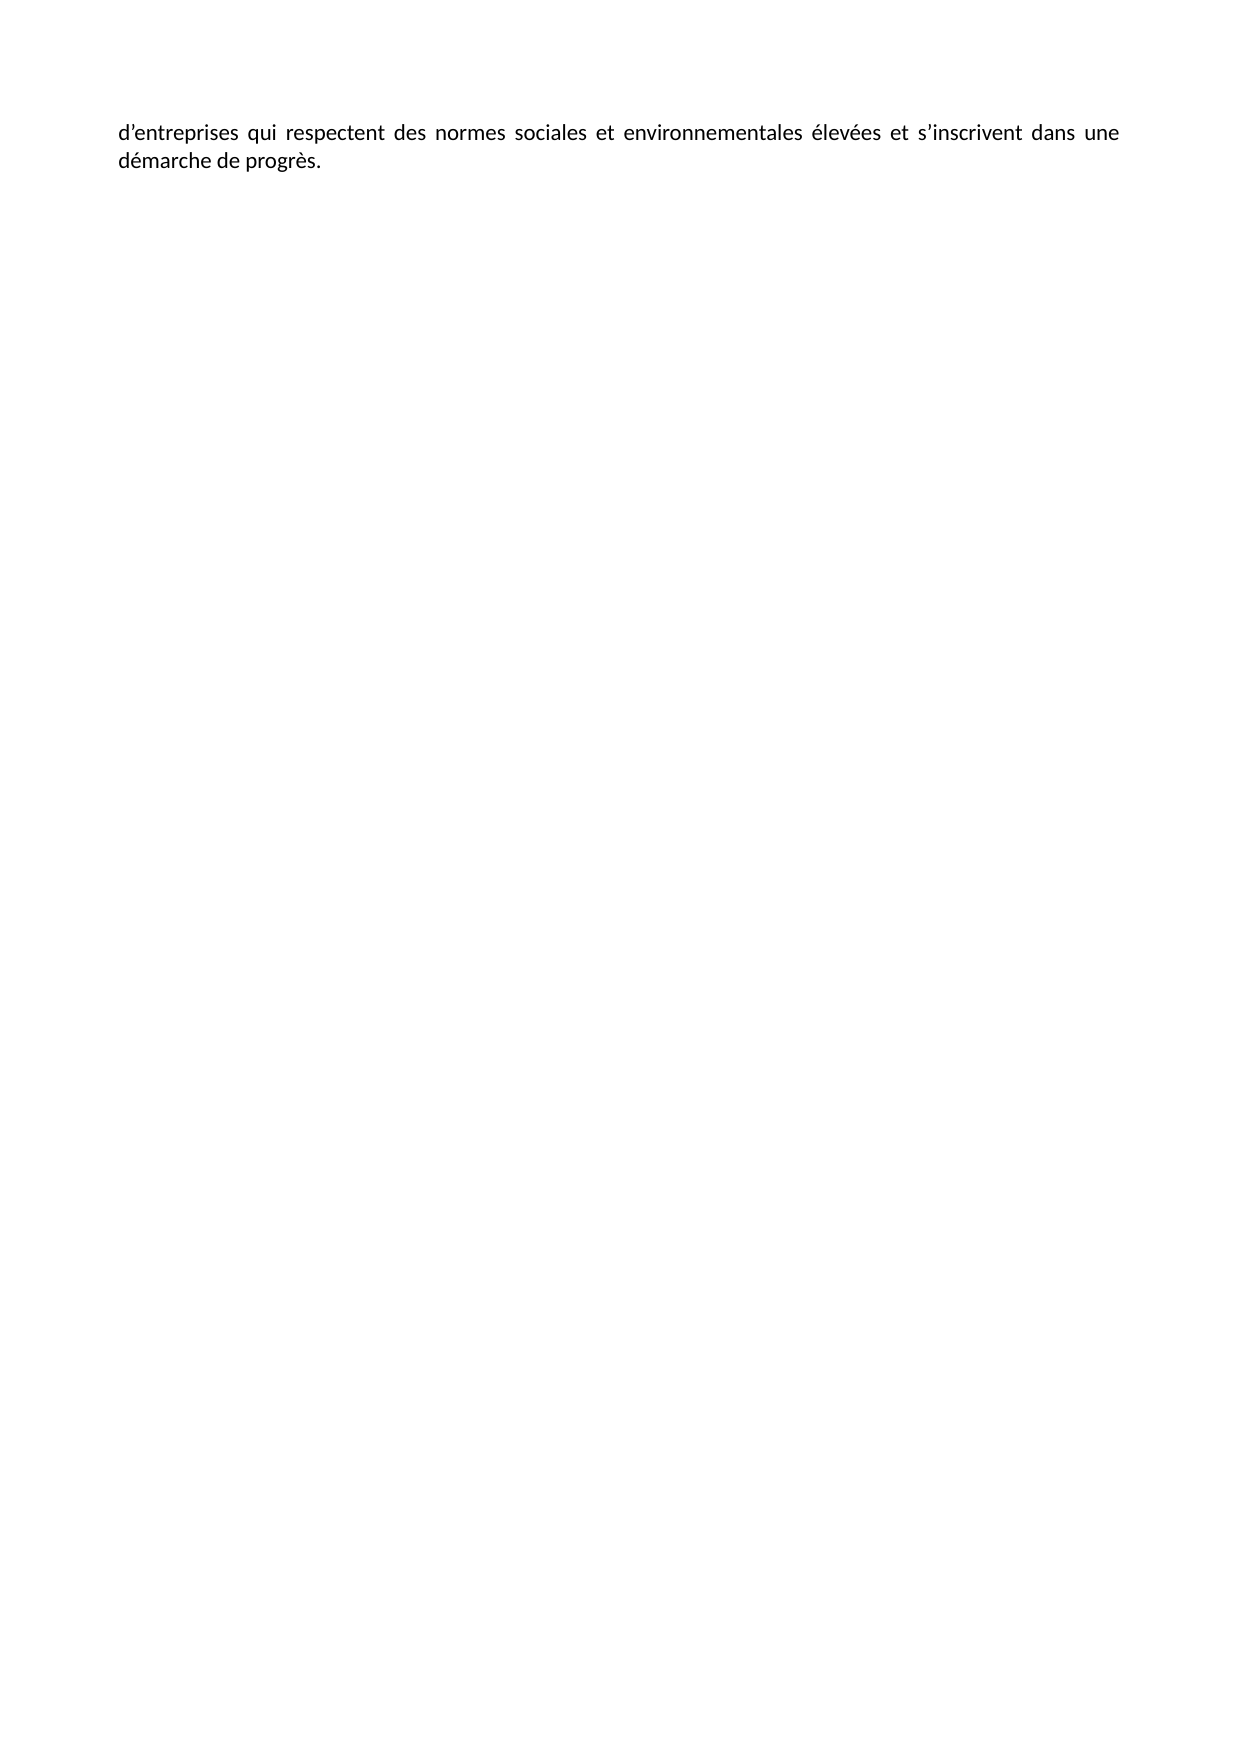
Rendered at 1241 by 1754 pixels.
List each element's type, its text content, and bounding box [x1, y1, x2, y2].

text d’entreprises qui respectent des normes sociales et environnementales élevées et s’inscrivent dans une démarche de progrès. [118, 118, 1122, 174]
